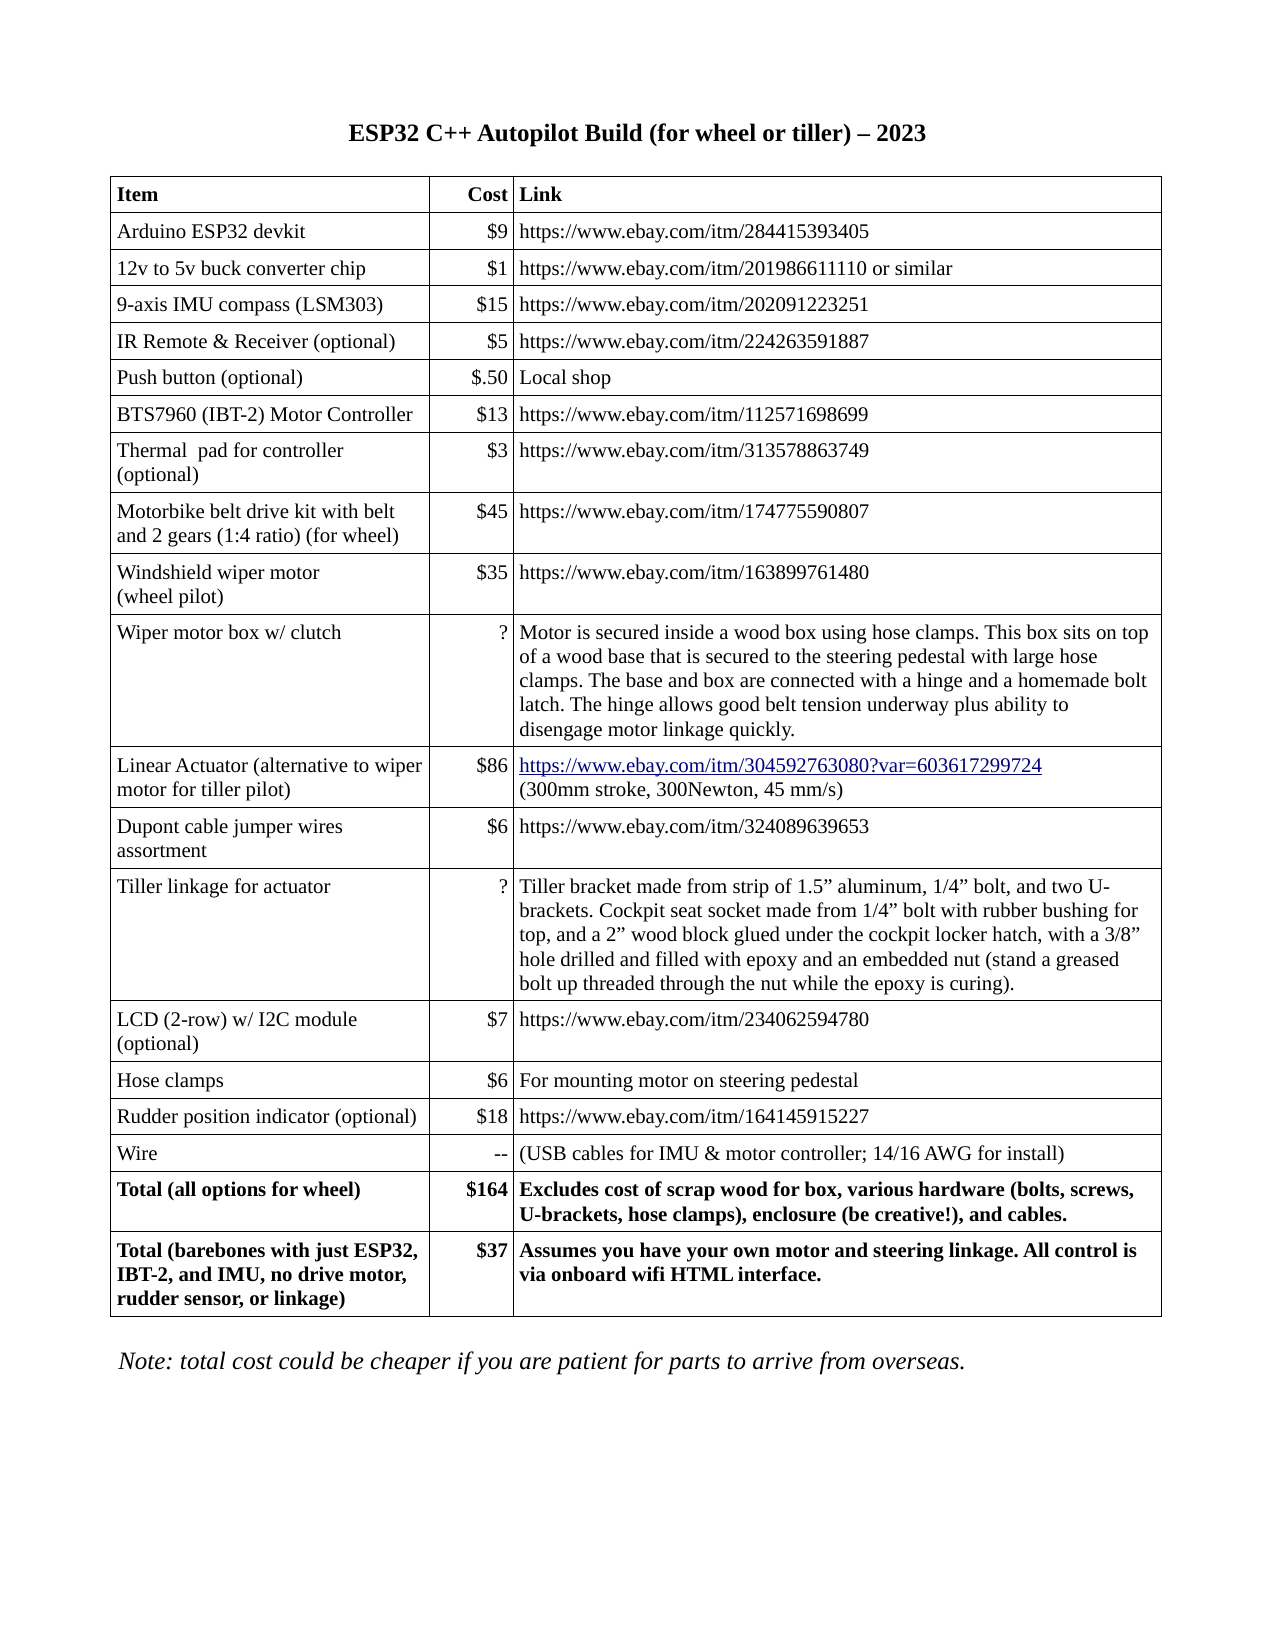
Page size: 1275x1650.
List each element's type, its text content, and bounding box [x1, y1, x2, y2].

table_cell $13 [430, 396, 513, 432]
table_header Cost [430, 177, 513, 212]
table_cell $45 [430, 493, 513, 553]
table_cell $164 [430, 1172, 513, 1231]
table_cell Motor is secured inside a wood box using hose clamps. This box sits on top of a wood base that is secured to the steering pedestal with large hose clamps. The base and box are connected with a hinge and a homemade bolt latch. The hinge allows good belt tension underway plus ability to disengage motor linkage quickly. [514, 615, 1161, 746]
table_cell ? [430, 869, 513, 1000]
table_cell $86 [430, 747, 513, 807]
table_cell $37 [430, 1232, 513, 1316]
table_cell -- [430, 1135, 513, 1171]
table_cell Windshield wiper motor (wheel pilot) [111, 554, 429, 613]
table_cell Linear Actuator (alternative to wiper motor for tiller pilot) [111, 747, 429, 807]
table_cell 12v to 5v buck converter chip [111, 250, 429, 285]
table_cell https://www.ebay.com/itm/164145915227 [514, 1099, 1161, 1134]
table_cell https://www.ebay.com/itm/234062594780 [514, 1001, 1161, 1061]
table_cell For mounting motor on steering pedestal [514, 1062, 1161, 1097]
table_cell Excludes cost of scrap wood for box, various hardware (bolts, screws, U-brackets, hose clamps), enclosure (be creative!), and cables. [514, 1172, 1161, 1231]
table_cell https://www.ebay.com/itm/163899761480 [514, 554, 1161, 613]
table_header Item [111, 177, 429, 212]
table_cell https://www.ebay.com/itm/112571698699 [514, 396, 1161, 432]
text ESP32 C++ Autopilot Build (for wheel or tiller) – 2023 [118, 118, 1157, 147]
table_header Link [514, 177, 1161, 212]
table_cell Dupont cable jumper wires assortment [111, 808, 429, 867]
table_cell Hose clamps [111, 1062, 429, 1097]
table_cell Wiper motor box w/ clutch [111, 615, 429, 746]
table_cell $5 [430, 323, 513, 358]
table_cell Arduino ESP32 devkit [111, 213, 429, 249]
table_cell (USB cables for IMU & motor controller; 14/16 AWG for install) [514, 1135, 1161, 1171]
table_cell $.50 [430, 360, 513, 395]
table_cell Total (barebones with just ESP32, IBT-2, and IMU, no drive motor, rudder sensor, or linkage) [111, 1232, 429, 1316]
table_cell $6 [430, 1062, 513, 1097]
table_cell $35 [430, 554, 513, 613]
table_cell Motorbike belt drive kit with belt and 2 gears (1:4 ratio) (for wheel) [111, 493, 429, 553]
table_cell Wire [111, 1135, 429, 1171]
table_cell Assumes you have your own motor and steering linkage. All control is via onboard wifi HTML interface. [514, 1232, 1161, 1316]
text Note: total cost could be cheaper if you are patient for parts to arrive from overseas. [118, 1346, 1157, 1374]
table_cell $1 [430, 250, 513, 285]
table_cell $18 [430, 1099, 513, 1134]
table_cell Thermal pad for controller (optional) [111, 433, 429, 492]
table_cell https://www.ebay.com/itm/284415393405 [514, 213, 1161, 249]
table_cell https://www.ebay.com/itm/224263591887 [514, 323, 1161, 358]
table_cell ? [430, 615, 513, 746]
table_cell Rudder position indicator (optional) [111, 1099, 429, 1134]
table_cell $7 [430, 1001, 513, 1061]
table_cell 9-axis IMU compass (LSM303) [111, 286, 429, 322]
table_cell https://www.ebay.com/itm/174775590807 [514, 493, 1161, 553]
table_cell $6 [430, 808, 513, 867]
table_cell Tiller linkage for actuator [111, 869, 429, 1000]
table_cell Push button (optional) [111, 360, 429, 395]
table_cell $9 [430, 213, 513, 249]
table_cell IR Remote & Receiver (optional) [111, 323, 429, 358]
table_cell $15 [430, 286, 513, 322]
table_cell https://www.ebay.com/itm/201986611110 or similar [514, 250, 1161, 285]
table_cell Total (all options for wheel) [111, 1172, 429, 1231]
table_cell https://www.ebay.com/itm/324089639653 [514, 808, 1161, 867]
table_cell https://www.ebay.com/itm/313578863749 [514, 433, 1161, 492]
table_cell https://www.ebay.com/itm/304592763080?var=603617299724 (300mm stroke, 300Newton, 45 mm/s) [514, 747, 1161, 807]
table_cell BTS7960 (IBT-2) Motor Controller [111, 396, 429, 432]
table_cell https://www.ebay.com/itm/202091223251 [514, 286, 1161, 322]
table_cell $3 [430, 433, 513, 492]
table_cell Tiller bracket made from strip of 1.5” aluminum, 1/4” bolt, and two U-brackets. Cockpit seat socket made from 1/4” bolt with rubber bushing for top, and a 2” wood block glued under the cockpit locker hatch, with a 3/8” hole drilled and filled with epoxy and an embedded nut (stand a greased bolt up threaded through the nut while the epoxy is curing). [514, 869, 1161, 1000]
table_cell LCD (2-row) w/ I2C module (optional) [111, 1001, 429, 1061]
table_cell Local shop [514, 360, 1161, 395]
